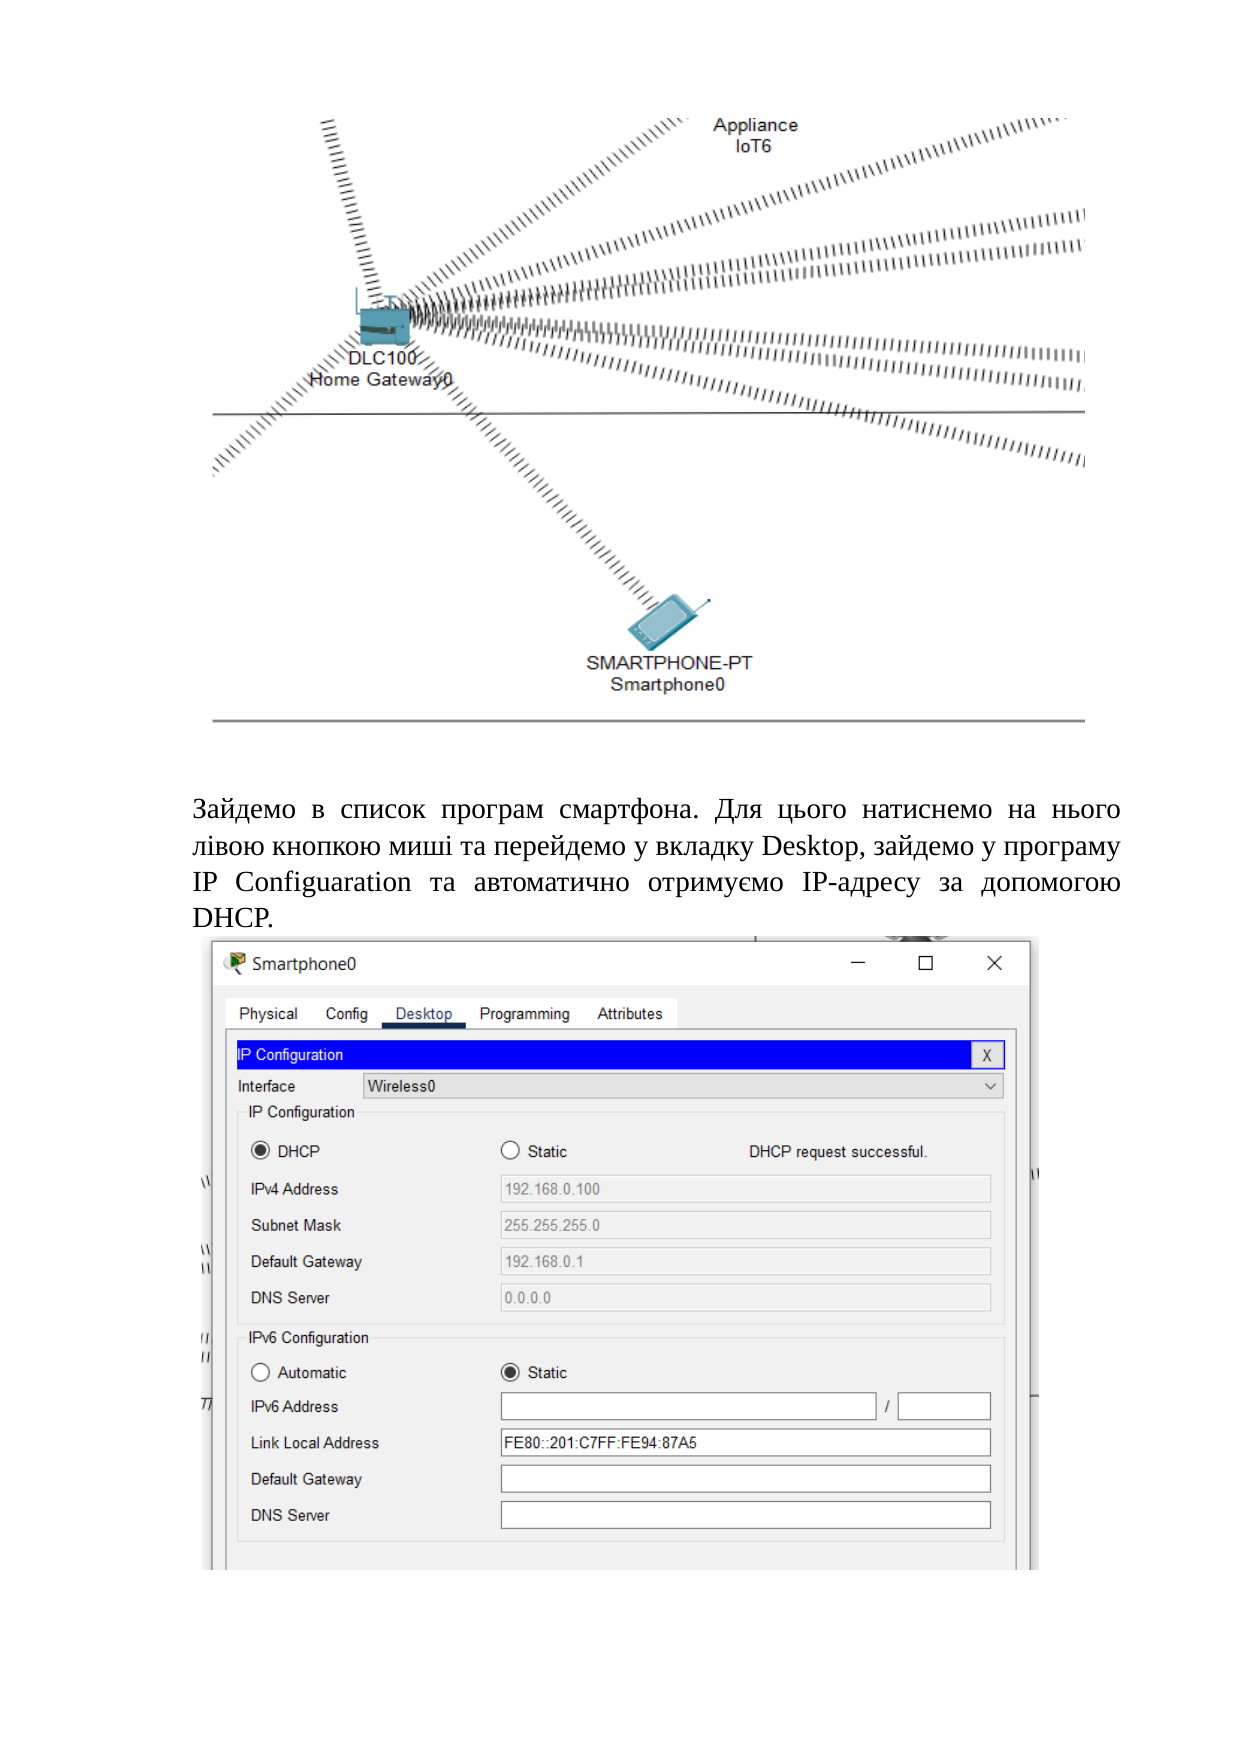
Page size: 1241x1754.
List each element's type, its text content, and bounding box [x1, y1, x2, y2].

picture [201, 936, 1039, 1570]
text Зайдемо в список програм смартфона. Для цього натиснемо на нього лівою кнопкою миші та перейдемо у вкладку Desktop, зайдемо у програму IP Configuaration та автоматично отримуємо IP-адресу за допомогою DHCP. [192, 791, 1122, 933]
picture [212, 118, 1085, 753]
